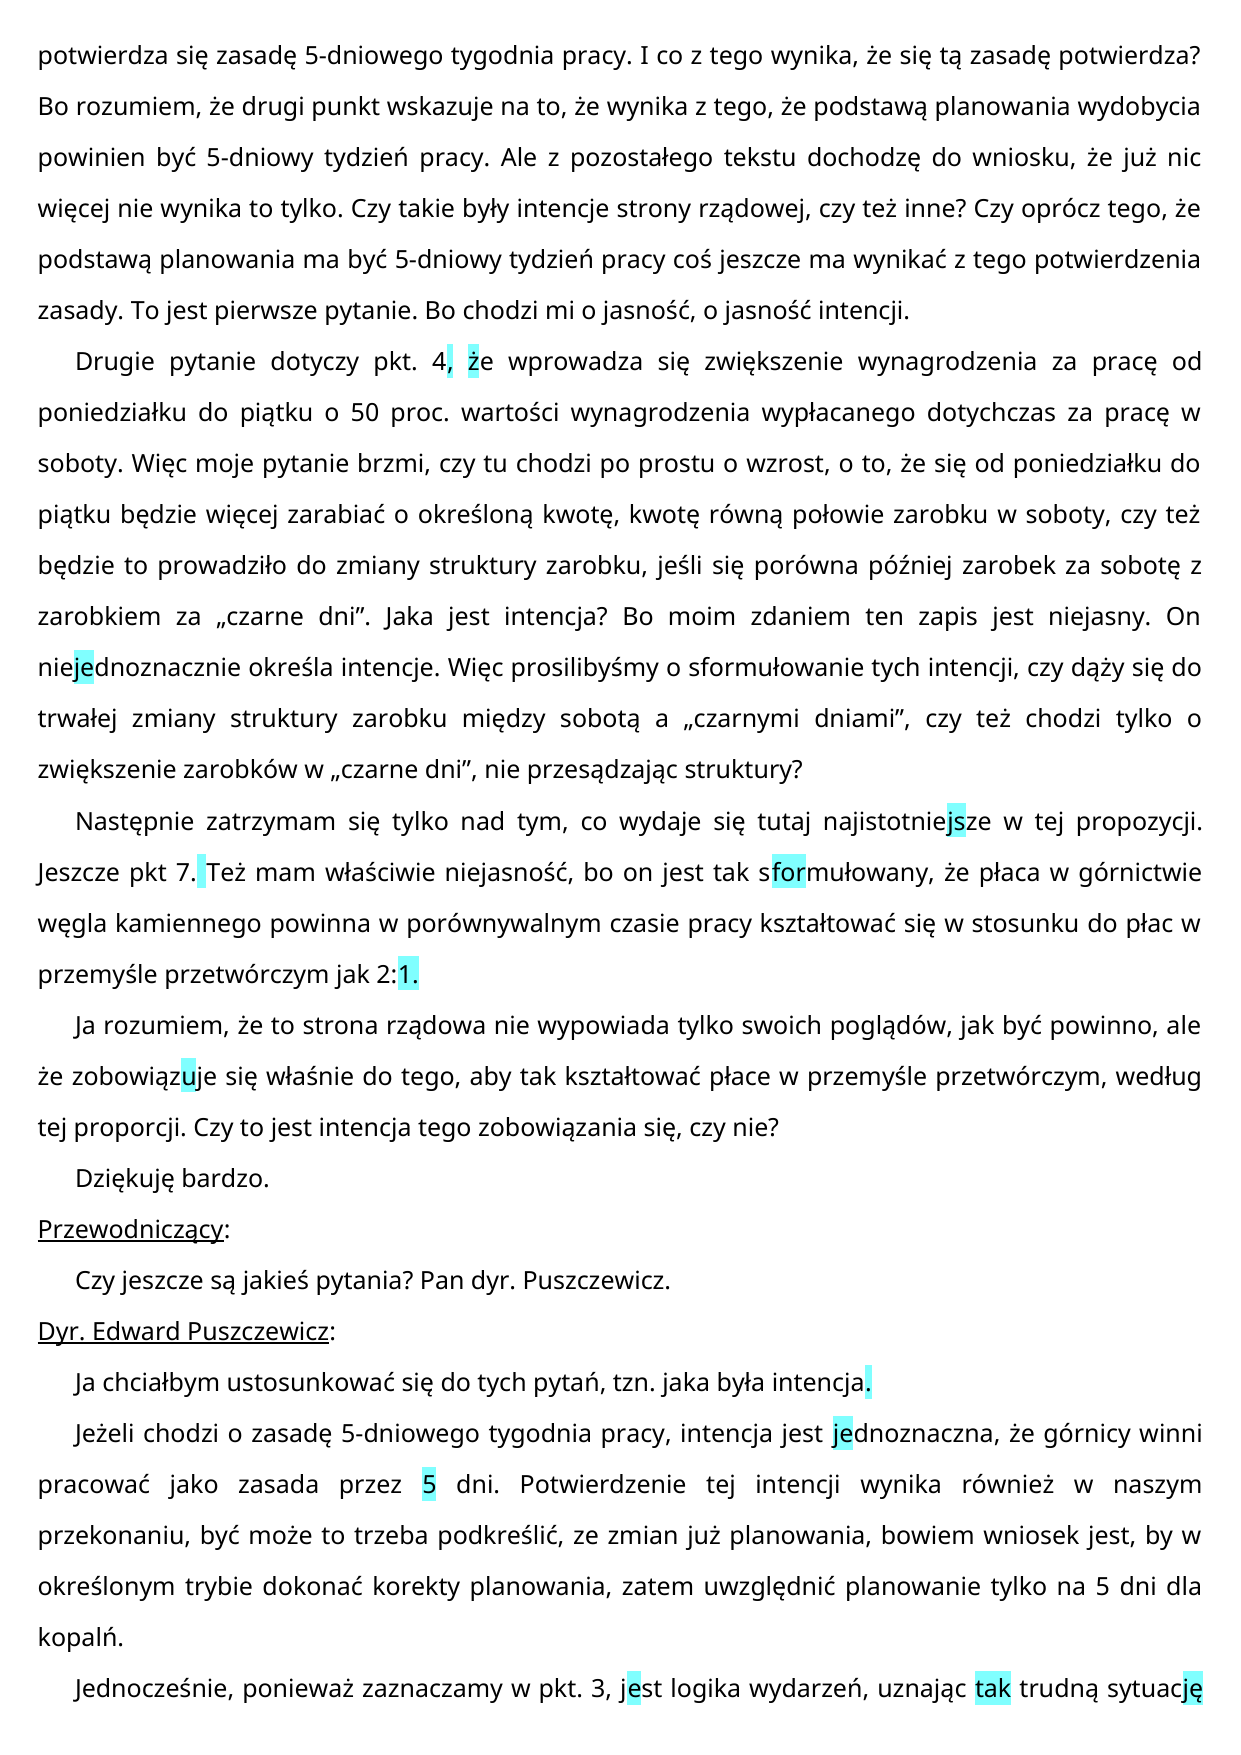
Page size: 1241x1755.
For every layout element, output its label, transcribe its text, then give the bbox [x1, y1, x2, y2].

text Jednocześnie, ponieważ zaznaczamy w pkt. 3, jest logika wydarzeń, uznając tak trudną sytuację [37, 1671, 1203, 1705]
text Ja chciałbym ustosunkować się do tych pytań, tzn. jaka była intencja. [37, 1364, 1203, 1399]
text Dziękuję bardzo. [37, 1160, 1203, 1194]
text Czy jeszcze są jakieś pytania? Pan dyr. Puszczewicz. [37, 1262, 1203, 1297]
text Dyr. Edward Puszczewicz: [37, 1313, 1203, 1348]
text Jeżeli chodzi o zasadę 5-dniowego tygodnia pracy, intencja jest jednoznaczna, że górnicy winni pracować jako zasada przez 5 dni. Potwierdzenie tej intencji wynika również w naszym przekonaniu, być może to trzeba podkreślić, ze zmian już planowania, bowiem wniosek jest, by w określonym trybie dokonać korekty planowania, zatem uwzględnić planowanie tylko na 5 dni dla kopalń. [37, 1416, 1203, 1654]
text Następnie zatrzymam się tylko nad tym, co wydaje się tutaj najistotniejsze w tej propozycji. Jeszcze pkt 7. Też mam właściwie niejasność, bo on jest tak sformułowany, że płaca w górnictwie węgla kamiennego powinna w porównywalnym czasie pracy kształtować się w stosunku do płac w przemyśle przetwórczym jak 2:1. [37, 803, 1203, 990]
text Przewodniczący: [37, 1211, 1203, 1246]
text Drugie pytanie dotyczy pkt. 4, że wprowadza się zwiększenie wynagrodzenia za pracę od poniedziałku do piątku o 50 proc. wartości wynagrodzenia wypłacanego dotychczas za pracę w soboty. Więc moje pytanie brzmi, czy tu chodzi po prostu o wzrost, o to, że się od poniedziałku do piątku będzie więcej zarabiać o określoną kwotę, kwotę równą połowie zarobku w soboty, czy też będzie to prowadziło do zmiany struktury zarobku, jeśli się porówna później zarobek za sobotę z zarobkiem za „czarne dni”. Jaka jest intencja? Bo moim zdaniem ten zapis jest niejasny. On niejednoznacznie określa intencje. Więc prosilibyśmy o sformułowanie tych intencji, czy dąży się do trwałej zmiany struktury zarobku między sobotą a „czarnymi dniami”, czy też chodzi tylko o zwiększenie zarobków w „czarne dni”, nie przesądzając struktury? [37, 344, 1203, 786]
text potwierdza się zasadę 5-dniowego tygodnia pracy. I co z tego wynika, że się tą zasadę potwierdza? Bo rozumiem, że drugi punkt wskazuje na to, że wynika z tego, że podstawą planowania wydobycia powinien być 5-dniowy tydzień pracy. Ale z pozostałego tekstu dochodzę do wniosku, że już nic więcej nie wynika to tylko. Czy takie były intencje strony rządowej, czy też inne? Czy oprócz tego, że podstawą planowania ma być 5-dniowy tydzień pracy coś jeszcze ma wynikać z tego potwierdzenia zasady. To jest pierwsze pytanie. Bo chodzi mi o jasność, o jasność intencji. [37, 37, 1203, 327]
text Ja rozumiem, że to strona rządowa nie wypowiada tylko swoich poglądów, jak być powinno, ale że zobowiązuje się właśnie do tego, aby tak kształtować płace w przemyśle przetwórczym, według tej proporcji. Czy to jest intencja tego zobowiązania się, czy nie? [37, 1007, 1203, 1143]
